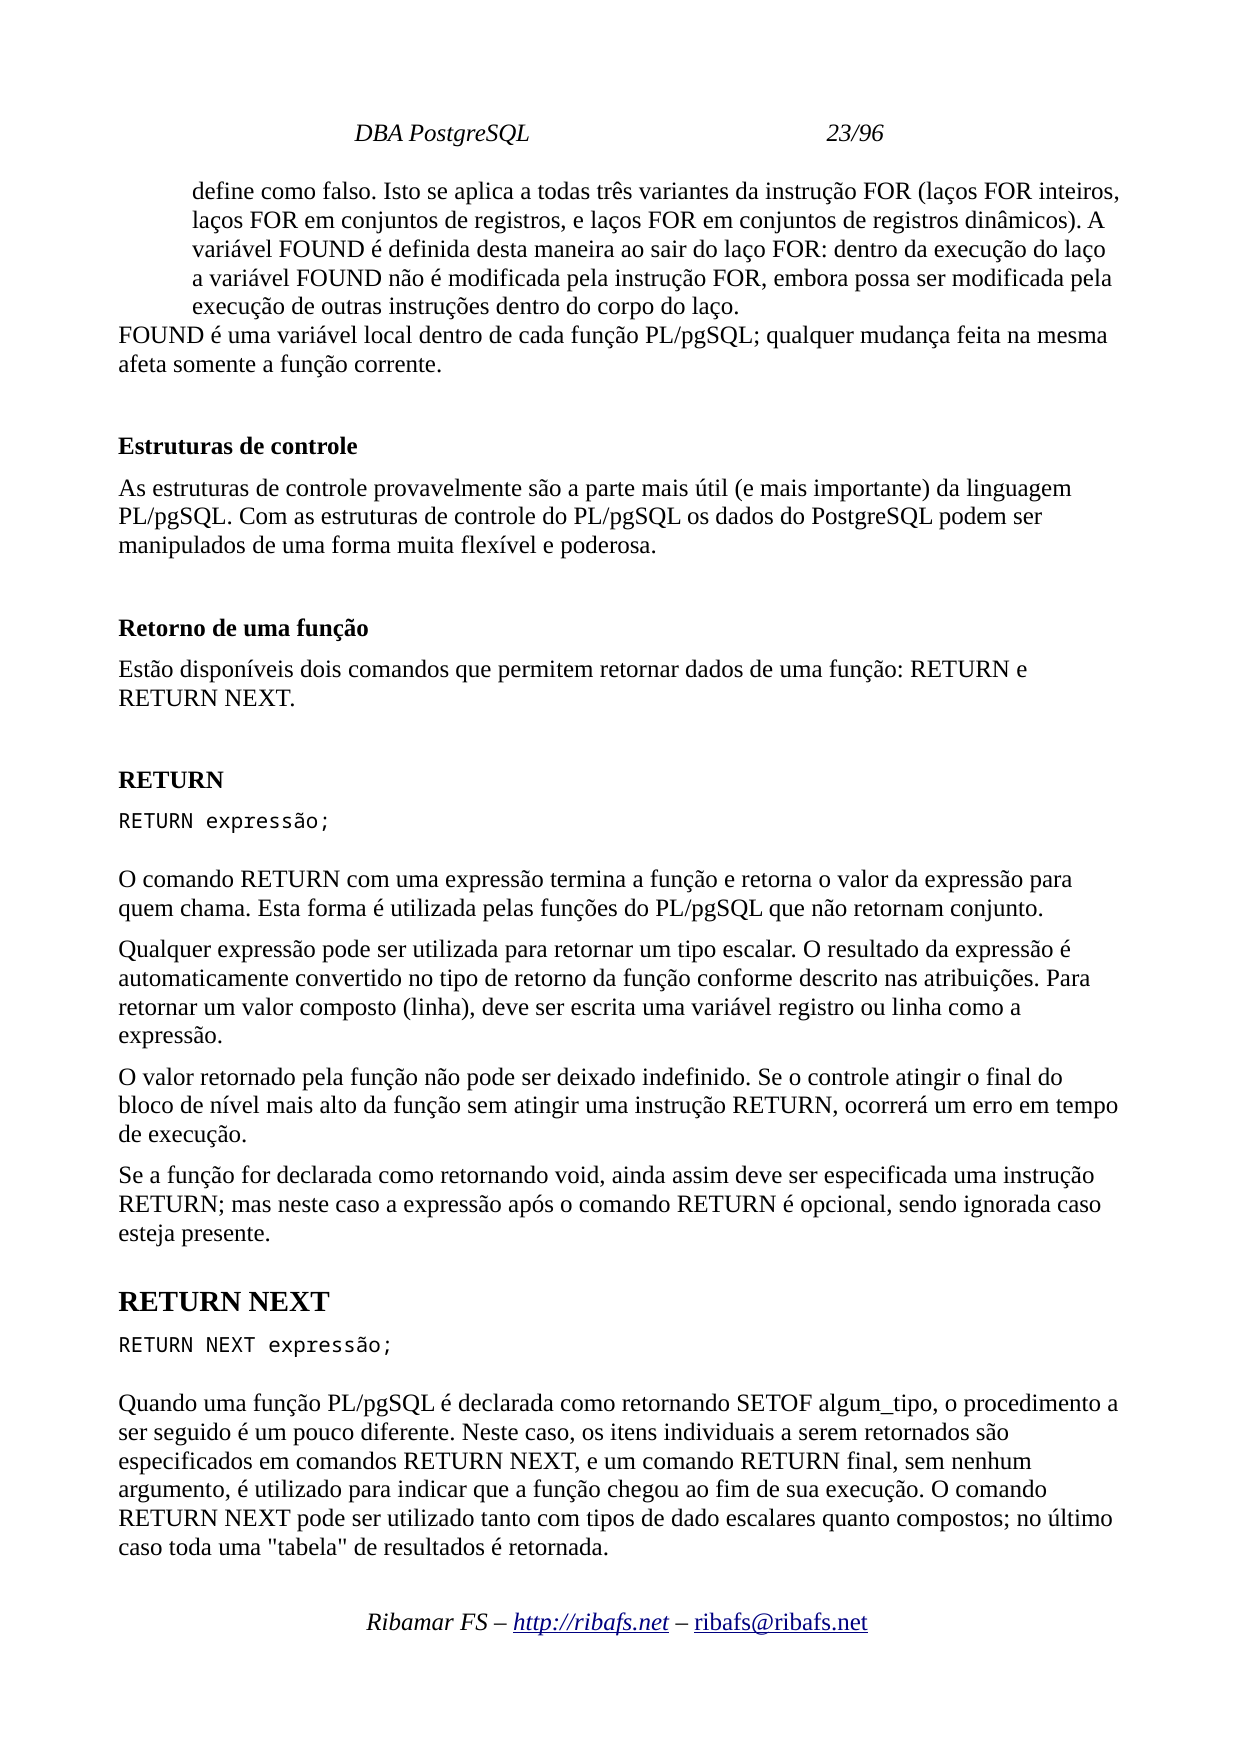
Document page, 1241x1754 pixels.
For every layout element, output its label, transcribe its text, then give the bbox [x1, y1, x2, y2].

text RETURN [118, 765, 1122, 794]
list define como falso. Isto se aplica a todas três variantes da instrução FOR (laços FOR inteiros, laços FOR em conjuntos de registros, e laços FOR em conjuntos de registros dinâmicos). A variável FOUND é definida desta maneira ao sair do laço FOR: dentro da execução do laço a variável FOUND não é modificada pela instrução FOR, embora possa ser modificada pela execução de outras instruções dentro do corpo do laço. [162, 176, 1122, 320]
text O valor retornado pela função não pode ser deixado indefinido. Se o controle atingir o final do bloco de nível mais alto da função sem atingir uma instrução RETURN, ocorrerá um erro em tempo de execução. [118, 1062, 1122, 1148]
text RETURN expressão; [118, 806, 1122, 835]
text As estruturas de controle provavelmente são a parte mais útil (e mais importante) da linguagem PL/pgSQL. Com as estruturas de controle do PL/pgSQL os dados do PostgreSQL podem ser manipulados de uma forma muita flexível e poderosa. [118, 473, 1122, 559]
text Quando uma função PL/pgSQL é declarada como retornando SETOF algum_tipo, o procedimento a ser seguido é um pouco diferente. Neste caso, os itens individuais a serem retornados são especificados em comandos RETURN NEXT, e um comando RETURN final, sem nenhum argumento, é utilizado para indicar que a função chegou ao fim de sua execução. O comando RETURN NEXT pode ser utilizado tanto com tipos de dado escalares quanto compostos; no último caso toda uma "tabela" de resultados é retornada. [118, 1388, 1122, 1561]
list Estruturas de controle [88, 431, 1122, 460]
text Qualquer expressão pode ser utilizada para retornar um tipo escalar. O resultado da expressão é automaticamente convertido no tipo de retorno da função conforme descrito nas atribuições. Para retornar um valor composto (linha), deve ser escrita uma variável registro ou linha como a expressão. [118, 934, 1122, 1049]
text Se a função for declarada como retornando void, ainda assim deve ser especificada uma instrução RETURN; mas neste caso a expressão após o comando RETURN é opcional, sendo ignorada caso esteja presente. [118, 1161, 1122, 1247]
text O comando RETURN com uma expressão termina a função e retorna o valor da expressão para quem chama. Esta forma é utilizada pelas funções do PL/pgSQL que não retornam conjunto. [118, 864, 1122, 922]
subtitle RETURN NEXT [118, 1284, 1122, 1318]
text RETURN NEXT expressão; [118, 1330, 1122, 1359]
text Retorno de uma função [118, 613, 1122, 641]
text FOUND é uma variável local dentro de cada função PL/pgSQL; qualquer mudança feita na mesma afeta somente a função corrente. [118, 320, 1122, 378]
text Estão disponíveis dois comandos que permitem retornar dados de uma função: RETURN e RETURN NEXT. [118, 654, 1122, 711]
